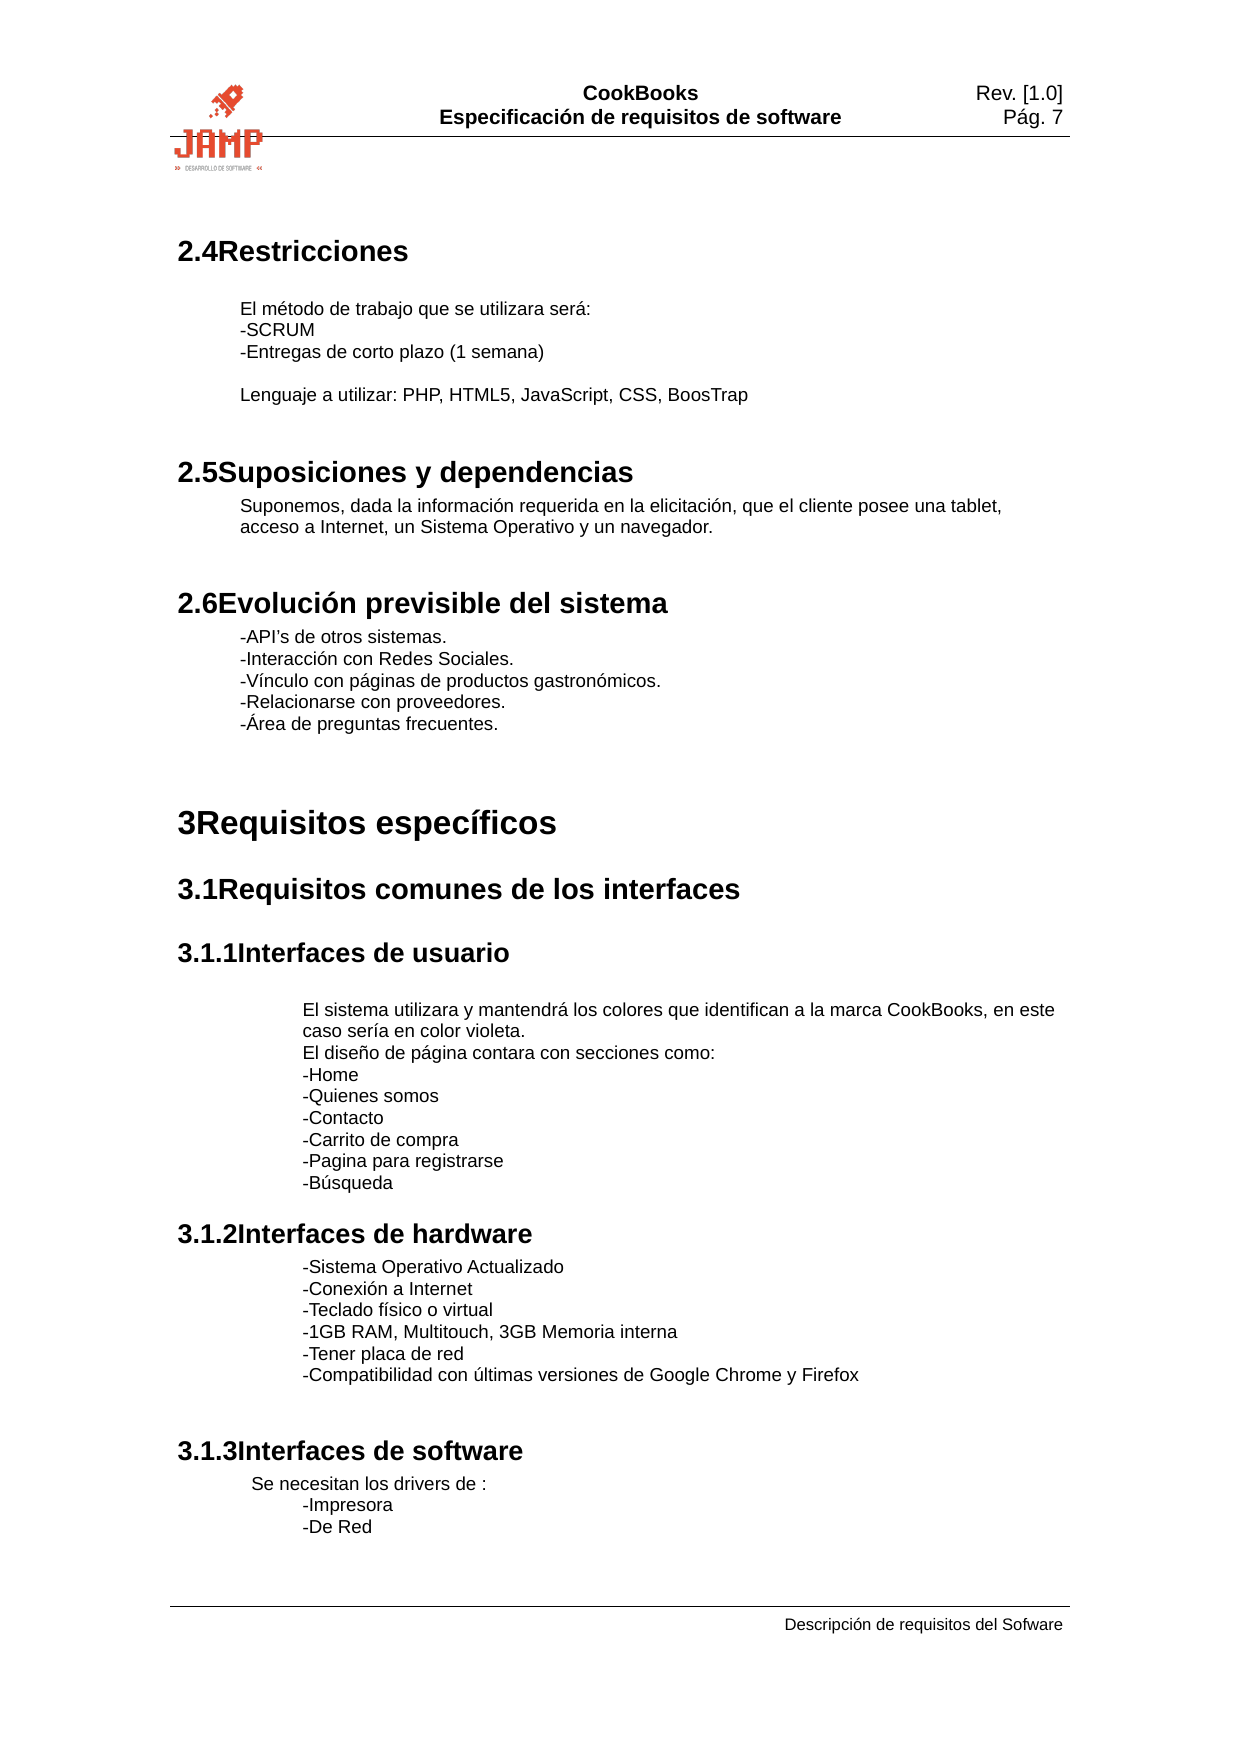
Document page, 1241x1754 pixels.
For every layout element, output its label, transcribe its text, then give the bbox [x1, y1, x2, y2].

list Vínculo con páginas de productos gastronómicos. [240, 669, 1063, 691]
list Interacción con Redes Sociales. [240, 648, 1063, 669]
text Lenguaje a utilizar: PHP, HTML5, JavaScript, CSS, BoosTrap [240, 384, 1063, 406]
subtitle Interfaces de hardware [177, 1218, 1063, 1249]
subtitle Requisitos específicos [177, 803, 1063, 841]
subtitle Restricciones [177, 234, 1063, 267]
text El sistema utilizara y mantendrá los colores que identifican a la marca CookBooks, en este caso sería en color violeta. [302, 999, 1063, 1042]
subtitle Requisitos comunes de los interfaces [177, 872, 1063, 906]
list Búsqueda [302, 1172, 1063, 1193]
list Conexión a Internet [302, 1277, 1063, 1299]
list Carrito de compra [302, 1128, 1063, 1150]
list Impresora [302, 1494, 1063, 1516]
subtitle Interfaces de software [177, 1435, 1063, 1466]
list Sistema Operativo Actualizado [302, 1256, 1063, 1277]
list SCRUM [240, 319, 1063, 341]
list Home [302, 1063, 1063, 1085]
list Relacionarse con proveedores. [240, 691, 1063, 713]
list 1GB RAM, Multitouch, 3GB Memoria interna [302, 1321, 1063, 1342]
list Pagina para registrarse [302, 1150, 1063, 1172]
text El diseño de página contara con secciones como: [302, 1042, 1063, 1063]
list Contacto [302, 1107, 1063, 1128]
subtitle Suposiciones y dependencias [177, 454, 1063, 488]
list Compatibilidad con últimas versiones de Google Chrome y Firefox [302, 1364, 1063, 1386]
subtitle Evolución previsible del sistema [177, 586, 1063, 620]
list Área de preguntas frecuentes. [240, 713, 1063, 734]
list Tener placa de red [302, 1342, 1063, 1364]
text Suponemos, dada la información requerida en la elicitación, que el cliente posee una tablet, acceso a Internet, un Sistema Operativo y un navegador. [240, 494, 1063, 537]
list Quienes somos [302, 1085, 1063, 1107]
text Se necesitan los drivers de : [177, 1472, 1063, 1494]
list Entregas de corto plazo (1 semana) [240, 341, 1063, 362]
list API’s de otros sistemas. [240, 626, 1063, 648]
list Teclado físico o virtual [302, 1299, 1063, 1321]
subtitle Interfaces de usuario [177, 937, 1063, 968]
text El método de trabajo que se utilizara será: [240, 298, 1063, 319]
list De Red [302, 1516, 1063, 1537]
